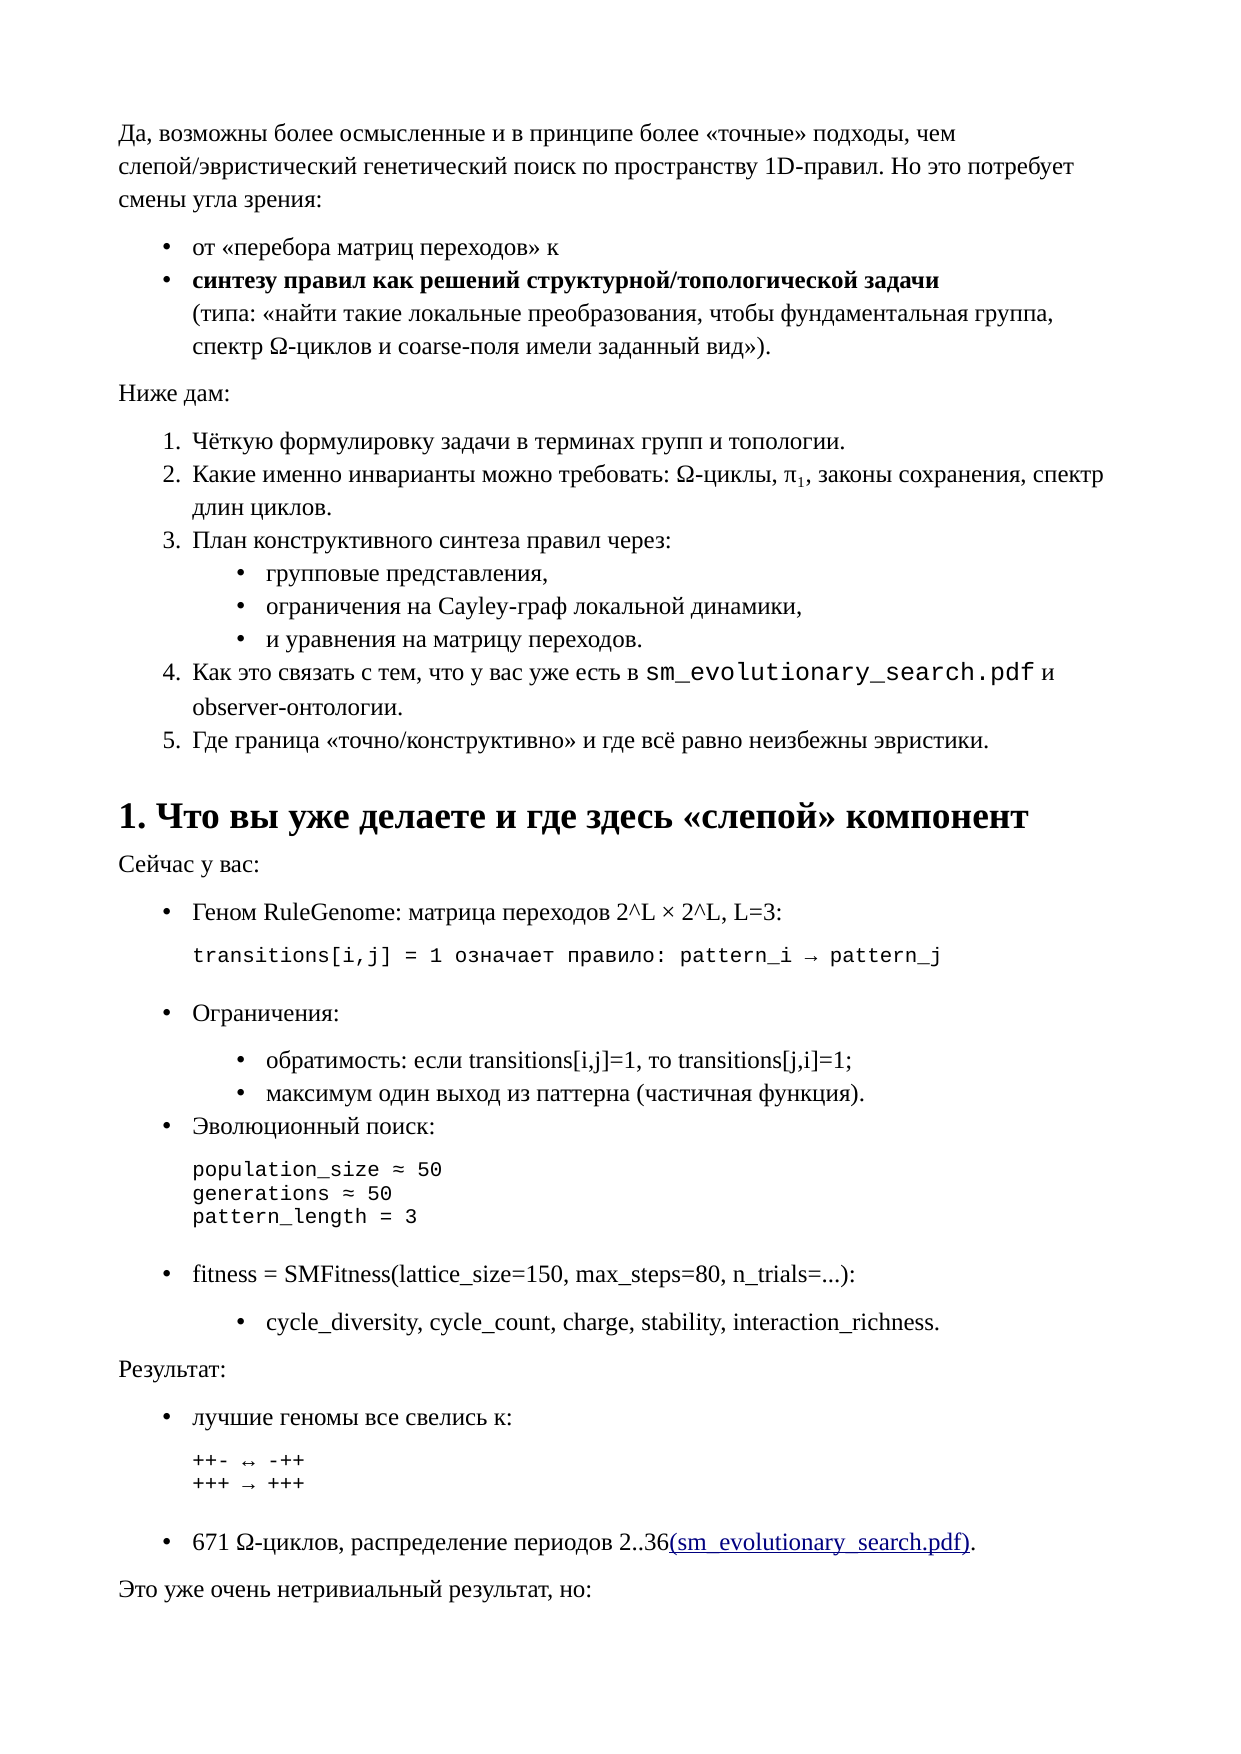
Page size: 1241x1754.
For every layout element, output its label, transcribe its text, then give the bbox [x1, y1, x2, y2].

subtitle 1. Что вы уже делаете и где здесь «слепой» компонент [118, 794, 1122, 837]
list обратимость: если transitions[i,j]=1, то transitions[j,i]=1; [236, 1045, 1122, 1074]
list Ограничения: [162, 998, 1122, 1026]
list +++ → +++ [162, 1473, 1122, 1497]
text Сейчас у вас: [118, 849, 1122, 878]
list fitness = SMFitness(lattice_size=150, max_steps=80, n_trials=...): [162, 1259, 1122, 1288]
list transitions[i,j] = 1 означает правило: pattern_i → pattern_j [162, 944, 1122, 968]
text Это уже очень нетривиальный результат, но: [118, 1574, 1122, 1603]
text Да, возможны более осмысленные и в принципе более «точные» подходы, чем слепой/эвристический генетический поиск по пространству 1D‑правил. Но это потребует смены угла зрения: [118, 118, 1122, 213]
list ограничения на Cayley‑граф локальной динамики, [236, 591, 1122, 620]
list Геном RuleGenome: матрица переходов 2^L × 2^L, L=3: [162, 897, 1122, 926]
list Чёткую формулировку задачи в терминах групп и топологии. [162, 426, 1122, 455]
list лучшие геномы все свелись к: [162, 1402, 1122, 1431]
text Результат: [118, 1354, 1122, 1383]
list ++- ↔ -++ [162, 1450, 1122, 1473]
list План конструктивного синтеза правил через: [162, 525, 1122, 554]
text Ниже дам: [118, 378, 1122, 407]
list Какие именно инварианты можно требовать: Ω‑циклы, π₁, законы сохранения, спектр длин циклов. [162, 459, 1122, 521]
list Как это связать с тем, что у вас уже есть в sm_evolutionary_search.pdf и observer‑онтологии. [162, 657, 1122, 721]
list от «перебора матриц переходов» к [162, 232, 1122, 261]
list generations ≈ 50 [162, 1183, 1122, 1206]
list cycle_diversity, cycle_count, charge, stability, interaction_richness. [236, 1307, 1122, 1336]
list pattern_length = 3 [162, 1206, 1122, 1230]
list population_size ≈ 50 [162, 1159, 1122, 1183]
list Эволюционный поиск: [162, 1111, 1122, 1140]
list Где граница «точно/конструктивно» и где всё равно неизбежны эвристики. [162, 725, 1122, 754]
list и уравнения на матрицу переходов. [236, 624, 1122, 653]
list групповые представления, [236, 558, 1122, 587]
list максимум один выход из паттерна (частичная функция). [236, 1078, 1122, 1107]
list 671 Ω‑циклов, распределение периодов 2..36(sm_evolutionary_search.pdf). [162, 1527, 1122, 1555]
list синтезу правил как решений структурной/топологической задачи (типа: «найти такие локальные преобразования, чтобы фундаментальная группа, спектр Ω‑циклов и coarse‑поля имели заданный вид»). [162, 265, 1122, 359]
